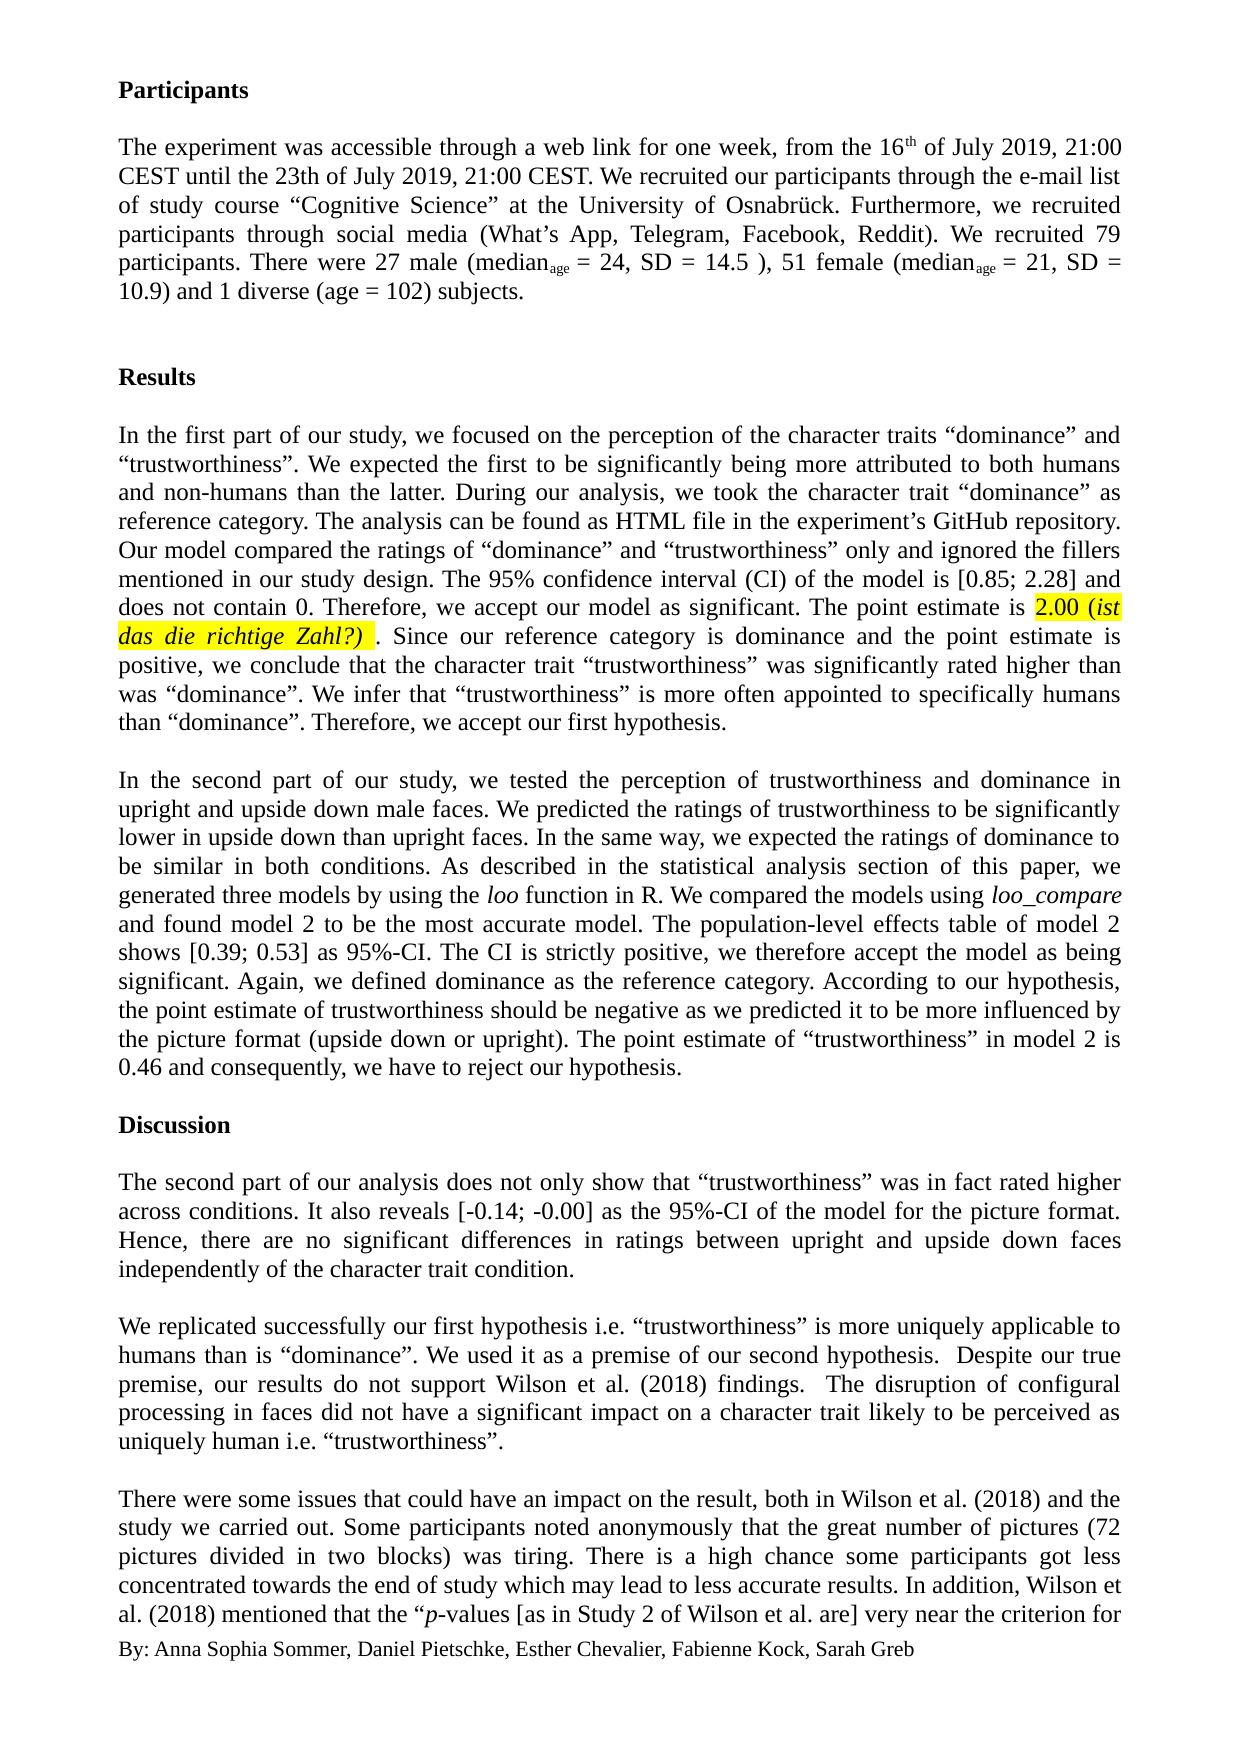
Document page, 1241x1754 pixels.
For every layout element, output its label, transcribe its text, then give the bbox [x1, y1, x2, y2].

text The second part of our analysis does not only show that “trustworthiness” was in fact rated higher across conditions. It also reveals [-0.14; -0.00] as the 95%-CI of the model for the picture format. Hence, there are no significant differences in ratings between upright and upside down faces independently of the character trait condition. [118, 1167, 1122, 1282]
text Discussion [118, 1110, 1122, 1139]
text Participants [118, 75, 1122, 104]
text In the second part of our study, we tested the perception of trustworthiness and dominance in upright and upside down male faces. We predicted the ratings of trustworthiness to be significantly lower in upside down than upright faces. In the same way, we expected the ratings of dominance to be similar in both conditions. As described in the statistical analysis section of this paper, we generated three models by using the loo function in R. We compared the models using loo_compare and found model 2 to be the most accurate model. The population-level effects table of model 2 shows [0.39; 0.53] as 95%-CI. The CI is strictly positive, we therefore accept the model as being significant. Again, we defined dominance as the reference category. According to our hypothesis, the point estimate of trustworthiness should be negative as we predicted it to be more influenced by the picture format (upside down or upright). The point estimate of “trustworthiness” in model 2 is 0.46 and consequently, we have to reject our hypothesis. [118, 765, 1122, 1081]
text There were some issues that could have an impact on the result, both in Wilson et al. (2018) and the study we carried out. Some participants noted anonymously that the great number of pictures (72 pictures divided in two blocks) was tiring. There is a high chance some participants got less concentrated towards the end of study which may lead to less accurate results. In addition, Wilson et al. (2018) mentioned that the “p-values [as in Study 2 of Wilson et al. are] very near the criterion for [118, 1484, 1122, 1627]
text We replicated successfully our first hypothesis i.e. “trustworthiness” is more uniquely applicable to humans than is “dominance”. We used it as a premise of our second hypothesis. Despite our true premise, our results do not support Wilson et al. (2018) findings. The disruption of configural processing in faces did not have a significant impact on a character trait likely to be perceived as uniquely human i.e. “trustworthiness”. [118, 1311, 1122, 1455]
text In the first part of our study, we focused on the perception of the character traits “dominance” and “trustworthiness”. We expected the first to be significantly being more attributed to both humans and non-humans than the latter. During our analysis, we took the character trait “dominance” as reference category. The analysis can be found as HTML file in the experiment’s GitHub repository. Our model compared the ratings of “dominance” and “trustworthiness” only and ignored the fillers mentioned in our study design. The 95% confidence interval (CI) of the model is [0.85; 2.28] and does not contain 0. Therefore, we accept our model as significant. The point estimate is 2.00 (ist das die richtige Zahl?) . Since our reference category is dominance and the point estimate is positive, we conclude that the character trait “trustworthiness” was significantly rated higher than was “dominance”. We infer that “trustworthiness” is more often appointed to specifically humans than “dominance”. Therefore, we accept our first hypothesis. [118, 420, 1122, 736]
text Results [118, 362, 1122, 391]
text The experiment was accessible through a web link for one week, from the 16th of July 2019, 21:00 CEST until the 23th of July 2019, 21:00 CEST. We recruited our participants through the e-mail list of study course “Cognitive Science” at the University of Osnabrück. Furthermore, we recruited participants through social media (What’s App, Telegram, Facebook, Reddit). We recruited 79 participants. There were 27 male (medianage = 24, SD = 14.5 ), 51 female (medianage = 21, SD = 10.9) and 1 diverse (age = 102) subjects. [118, 132, 1122, 305]
